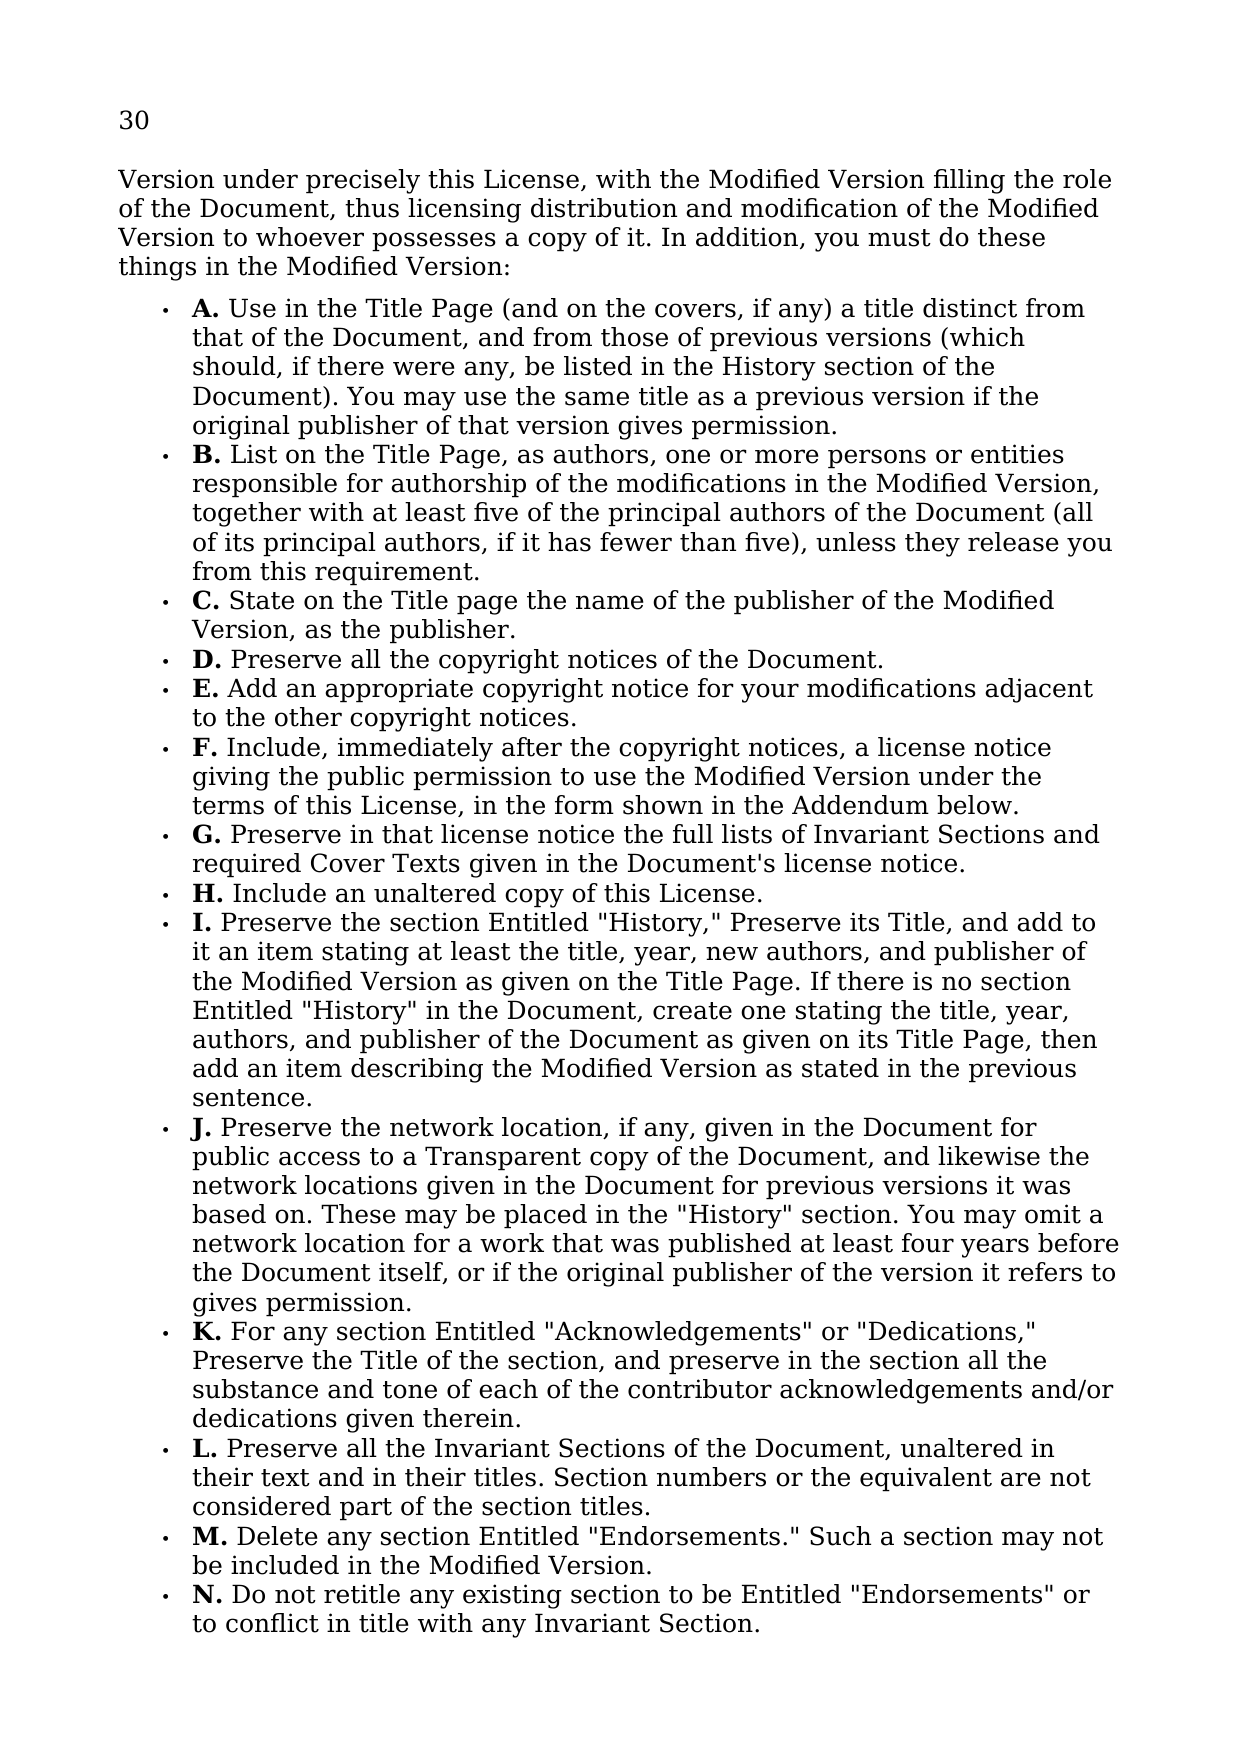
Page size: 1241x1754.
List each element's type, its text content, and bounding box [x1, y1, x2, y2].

list E. Add an appropriate copyright notice for your modifications adjacent to the other copyright notices. [162, 674, 1122, 733]
list H. Include an unaltered copy of this License. [162, 879, 1122, 908]
list K. For any section Entitled "Acknowledgements" or "Dedications," Preserve the Title of the section, and preserve in the section all the substance and tone of each of the contributor acknowledgements and/or dedications given therein. [162, 1317, 1122, 1434]
list D. Preserve all the copyright notices of the Document. [162, 645, 1122, 674]
list I. Preserve the section Entitled "History," Preserve its Title, and add to it an item stating at least the title, year, new authors, and publisher of the Modified Version as given on the Title Page. If there is no section Entitled "History" in the Document, create one stating the title, year, authors, and publisher of the Document as given on its Title Page, then add an item describing the Modified Version as stated in the previous sentence. [162, 908, 1122, 1113]
list N. Do not retitle any existing section to be Entitled "Endorsements" or to conflict in title with any Invariant Section. [162, 1580, 1122, 1639]
list L. Preserve all the Invariant Sections of the Document, unaltered in their text and in their titles. Section numbers or the equivalent are not considered part of the section titles. [162, 1434, 1122, 1522]
list B. List on the Title Page, as authors, one or more persons or entities responsible for authorship of the modifications in the Modified Version, together with at least five of the principal authors of the Document (all of its principal authors, if it has fewer than five), unless they release you from this requirement. [162, 440, 1122, 586]
list J. Preserve the network location, if any, given in the Document for public access to a Transparent copy of the Document, and likewise the network locations given in the Document for previous versions it was based on. These may be placed in the "History" section. You may omit a network location for a work that was published at least four years before the Document itself, or if the original publisher of the version it refers to gives permission. [162, 1113, 1122, 1317]
list M. Delete any section Entitled "Endorsements." Such a section may not be included in the Modified Version. [162, 1522, 1122, 1580]
list G. Preserve in that license notice the full lists of Invariant Sections and required Cover Texts given in the Document's license notice. [162, 820, 1122, 879]
list A. Use in the Title Page (and on the covers, if any) a title distinct from that of the Document, and from those of previous versions (which should, if there were any, be listed in the History section of the Document). You may use the same title as a previous version if the original publisher of that version gives permission. [162, 294, 1122, 440]
list C. State on the Title page the name of the publisher of the Modified Version, as the publisher. [162, 586, 1122, 645]
list F. Include, immediately after the copyright notices, a license notice giving the public permission to use the Modified Version under the terms of this License, in the form shown in the Addendum below. [162, 733, 1122, 820]
text Version under precisely this License, with the Modified Version filling the role of the Document, thus licensing distribution and modification of the Modified Version to whoever possesses a copy of it. In addition, you must do these things in the Modified Version: [118, 165, 1122, 282]
